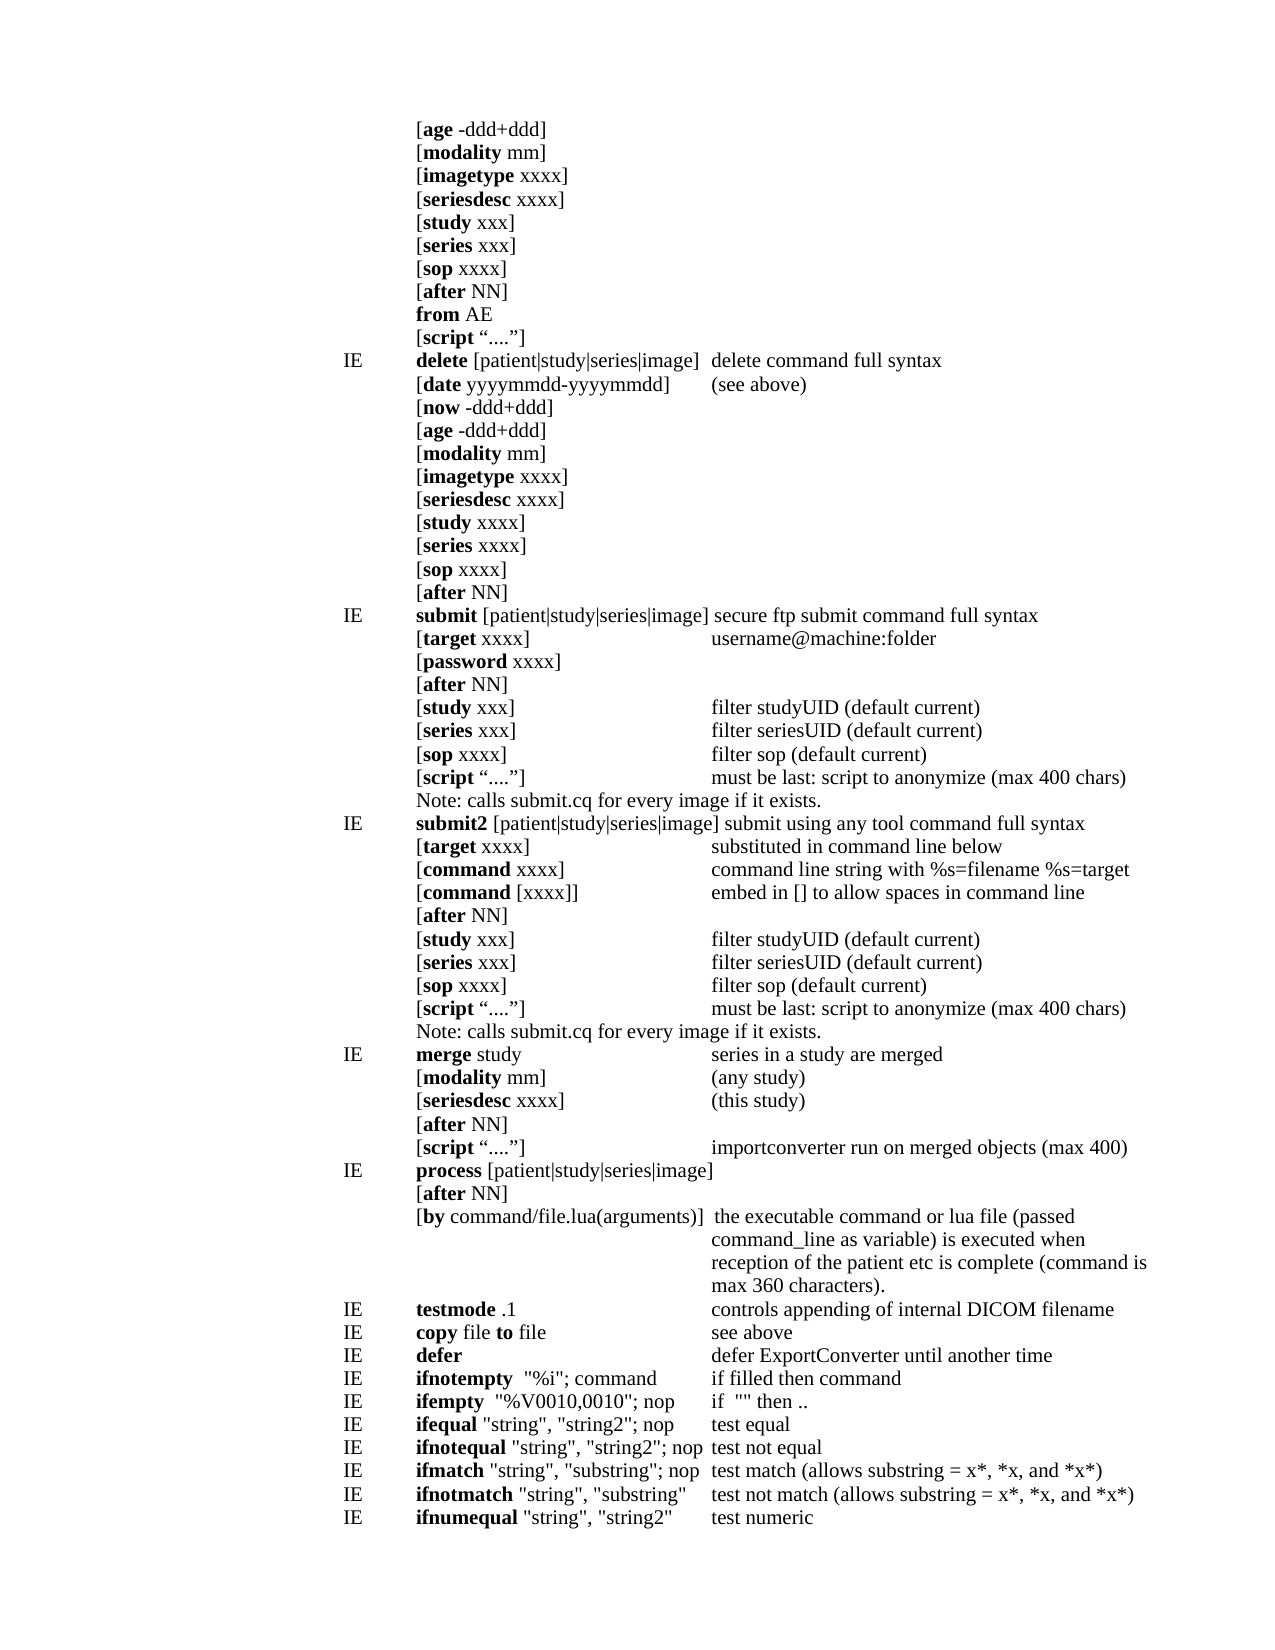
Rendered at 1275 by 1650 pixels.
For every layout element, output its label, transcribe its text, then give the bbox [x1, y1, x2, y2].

text [after NN] [268, 1182, 1157, 1205]
text IE ifnumequal "string", "string2" test numeric [268, 1506, 1157, 1529]
text [series xxx] filter seriesUID (default current) [268, 951, 1157, 974]
text [study xxx] filter studyUID (default current) [268, 927, 1157, 951]
text [series xxxx] [268, 534, 1157, 557]
text [sop xxxx] filter sop (default current) [268, 974, 1157, 997]
text [seriesdesc xxxx] (this study) [268, 1089, 1157, 1112]
text IE ifnotmatch "string", "substring" test not match (allows substring = x*, *x, and *x*) [268, 1482, 1157, 1506]
text [after NN] [268, 904, 1157, 927]
text [script “....”] [268, 326, 1157, 349]
text [imagetype xxxx] [268, 465, 1157, 488]
text [after NN] [268, 581, 1157, 604]
text [modality mm] [268, 141, 1157, 164]
text [study xxx] [268, 211, 1157, 234]
text [modality mm] [268, 442, 1157, 465]
text [script “....”] must be last: script to anonymize (max 400 chars) [268, 997, 1157, 1020]
text [target xxxx] username@machine:folder [268, 627, 1157, 650]
text [sop xxxx] [268, 557, 1157, 581]
text [series xxx] filter seriesUID (default current) [268, 719, 1157, 742]
text IE defer defer ExportConverter until another time [268, 1344, 1157, 1367]
text IE ifempty "%V0010,0010"; nop if "" then .. [268, 1390, 1157, 1413]
text IE submit2 [patient|study|series|image] submit using any tool command full syntax [268, 812, 1157, 835]
text [script “....”] must be last: script to anonymize (max 400 chars) [268, 766, 1157, 789]
text IE process [patient|study|series|image] [268, 1159, 1157, 1182]
text [sop xxxx] [268, 257, 1157, 280]
text [study xxxx] [268, 511, 1157, 534]
text IE testmode .1 controls appending of internal DICOM filename [268, 1297, 1157, 1321]
text from AE [268, 303, 1157, 326]
text [target xxxx] substituted in command line below [268, 835, 1157, 858]
text [seriesdesc xxxx] [268, 488, 1157, 511]
text IE delete [patient|study|series|image] delete command full syntax [268, 349, 1157, 372]
text IE ifnotequal "string", "string2"; nop test not equal [268, 1436, 1157, 1459]
text Note: calls submit.cq for every image if it exists. [268, 789, 1157, 812]
text IE copy file to file see above [268, 1321, 1157, 1344]
text [age -ddd+ddd] [268, 118, 1157, 141]
text [after NN] [268, 280, 1157, 303]
text [age -ddd+ddd] [268, 419, 1157, 442]
text [script “....”] importconverter run on merged objects (max 400) [268, 1136, 1157, 1159]
text Note: calls submit.cq for every image if it exists. [268, 1020, 1157, 1043]
text [after NN] [268, 1112, 1157, 1136]
text [modality mm] (any study) [268, 1066, 1157, 1089]
text IE ifnotempty "%i"; command if filled then command [268, 1367, 1157, 1390]
text IE merge study series in a study are merged [268, 1043, 1157, 1066]
text [by command/file.lua(arguments)] the executable command or lua file (passed command_line as variable) is executed when reception of the patient etc is complete (command is max 360 characters). [268, 1205, 1157, 1297]
text [after NN] [268, 673, 1157, 696]
text IE ifequal "string", "string2"; nop test equal [268, 1413, 1157, 1436]
text IE ifmatch "string", "substring"; nop test match (allows substring = x*, *x, and *x*) [268, 1459, 1157, 1482]
text [series xxx] [268, 234, 1157, 257]
text [sop xxxx] filter sop (default current) [268, 742, 1157, 766]
text IE submit [patient|study|series|image] secure ftp submit command full syntax [268, 604, 1157, 627]
text [seriesdesc xxxx] [268, 187, 1157, 211]
text [password xxxx] [268, 650, 1157, 673]
text [command xxxx] command line string with %s=filename %s=target [268, 858, 1157, 881]
text [date yyyymmdd-yyyymmdd] (see above) [268, 372, 1157, 396]
text [study xxx] filter studyUID (default current) [268, 696, 1157, 719]
text [imagetype xxxx] [268, 164, 1157, 187]
text [now -ddd+ddd] [268, 396, 1157, 419]
text [command [xxxx]] embed in [] to allow spaces in command line [268, 881, 1157, 904]
